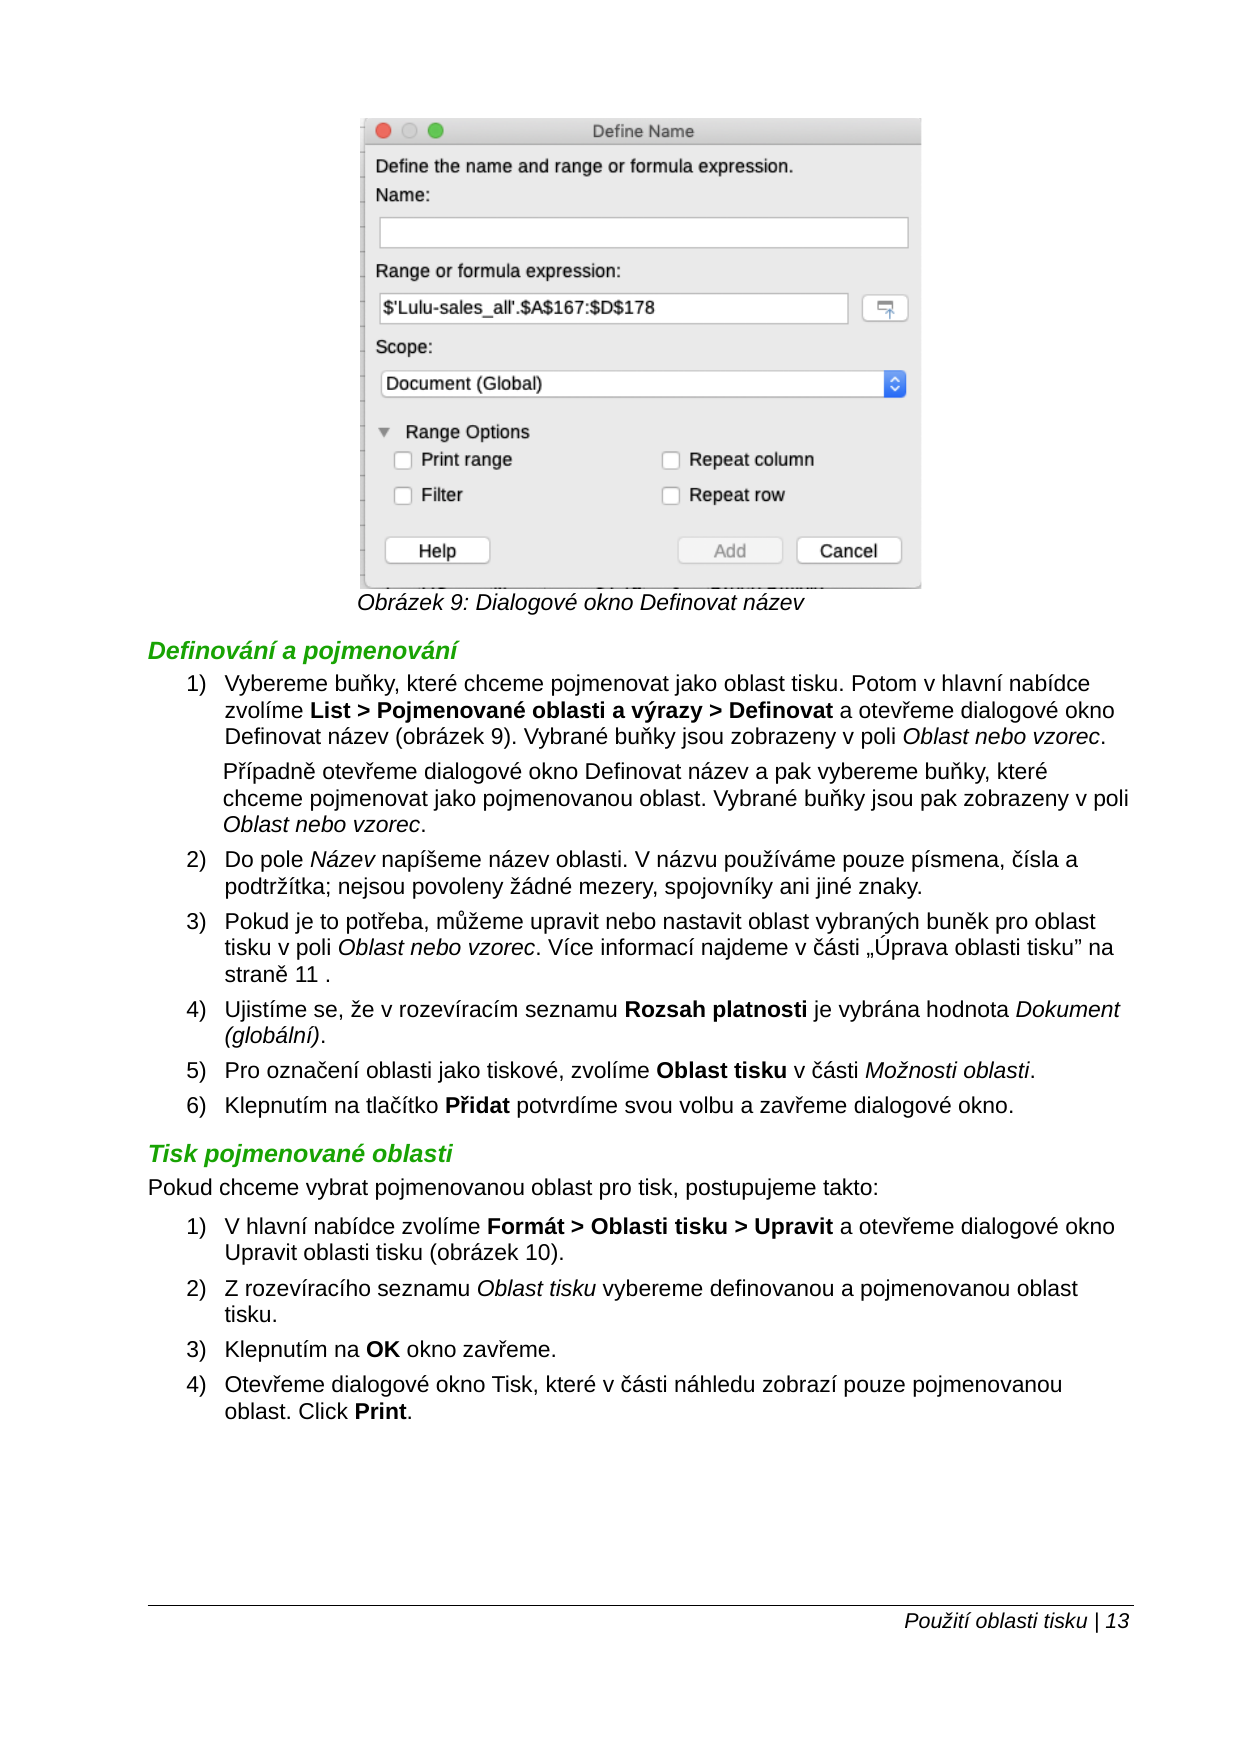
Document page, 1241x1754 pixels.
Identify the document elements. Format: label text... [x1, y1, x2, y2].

list Klepnutím na tlačítko Přidat potvrdíme svou volbu a zavřeme dialogové okno. [207, 1092, 1134, 1119]
list V hlavní nabídce zvolíme Formát > Oblasti tisku > Upravit a otevřeme dialogové okno Upravit oblasti tisku (obrázek 10). [207, 1213, 1134, 1266]
list Ujistíme se, že v rozevíracím seznamu Rozsah platnosti je vybrána hodnota Dokument (globální). [207, 996, 1134, 1048]
picture [360, 118, 922, 589]
list Z rozevíracího seznamu Oblast tisku vybereme definovanou a pojmenovanou oblast tisku. [207, 1274, 1134, 1327]
list Klepnutím na OK okno zavřeme. [207, 1336, 1134, 1362]
list Otevřeme dialogové okno Tisk, které v části náhledu zobrazí pouze pojmenovanou oblast. Click Print. [207, 1371, 1134, 1424]
list Do pole Název napíšeme název oblasti. V názvu používáme pouze písmena, čísla a podtržítka; nejsou povoleny žádné mezery, spojovníky ani jiné znaky. [207, 846, 1134, 899]
subtitle Definování a pojmenování [148, 636, 1134, 664]
text Pokud chceme vybrat pojmenovanou oblast pro tisk, postupujeme takto: [148, 1174, 1134, 1201]
list Vybereme buňky, které chceme pojmenovat jako oblast tisku. Potom v hlavní nabídce zvolíme List > Pojmenované oblasti a výrazy > Definovat a otevřeme dialogové okno Definovat název (obrázek 9). Vybrané buňky jsou zobrazeny v poli Oblast nebo vzorec. [207, 670, 1134, 749]
list Případně otevřeme dialogové okno Definovat název a pak vybereme buňky, které chceme pojmenovat jako pojmenovanou oblast. Vybrané buňky jsou pak zobrazeny v poli Oblast nebo vzorec. [189, 758, 1134, 837]
list Pro označení oblasti jako tiskové, zvolíme Oblast tisku v části Možnosti oblasti. [207, 1057, 1134, 1084]
list Pokud je to potřeba, můžeme upravit nebo nastavit oblast vybraných buněk pro oblast tisku v poli Oblast nebo vzorec. Více informací najdeme v části „Úprava oblasti tisku” na straně 9 . [207, 908, 1134, 987]
subtitle Tisk pojmenované oblasti [148, 1139, 1134, 1168]
text Obrázek 9: Dialogové okno Definovat název [357, 118, 925, 615]
